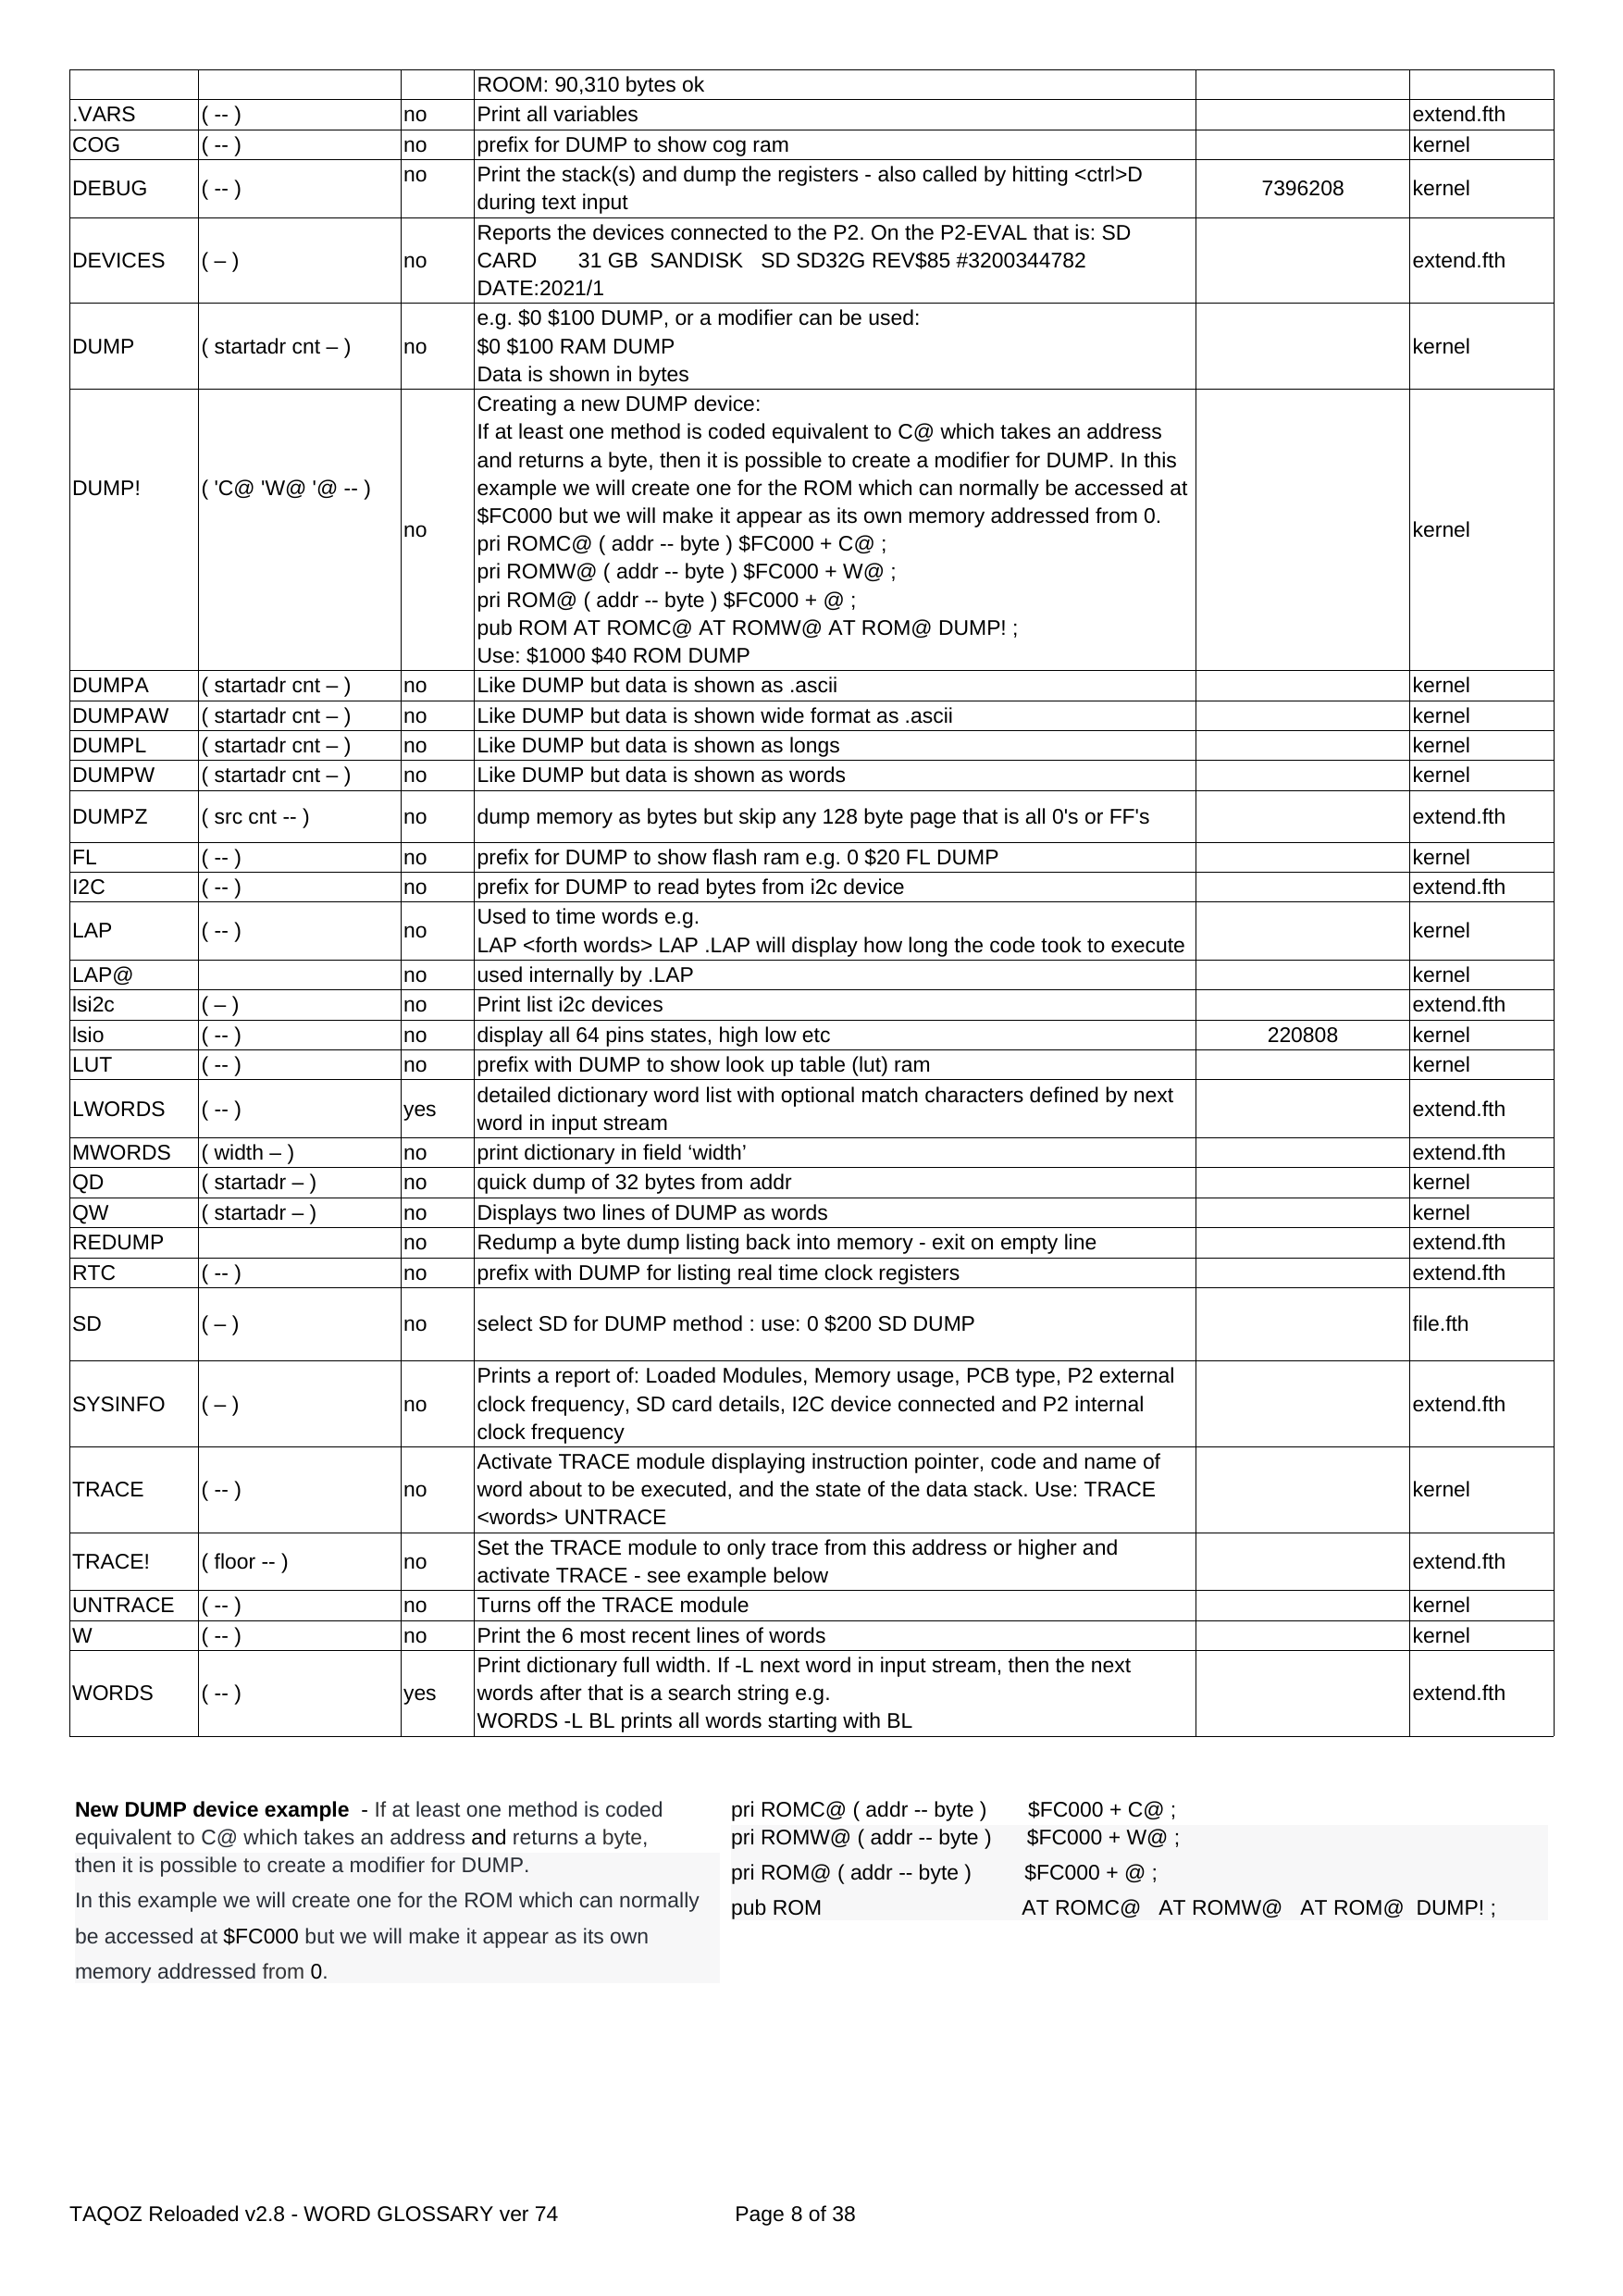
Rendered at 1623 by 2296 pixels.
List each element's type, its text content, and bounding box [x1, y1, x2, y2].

table_cell [199, 1228, 401, 1257]
table_cell no [402, 873, 474, 901]
table_cell UNTRACE [70, 1591, 198, 1620]
table_cell ( -- ) [199, 843, 401, 872]
table_cell yes [402, 1651, 474, 1736]
table_cell kernel [1410, 160, 1554, 217]
table_cell no [402, 1591, 474, 1620]
table_cell Like DUMP but data is shown as longs [475, 731, 1196, 760]
table_cell Print all variables [475, 100, 1196, 130]
table_cell LWORDS [70, 1080, 198, 1137]
table_cell DUMPZ [70, 791, 198, 841]
table_cell [1196, 1591, 1409, 1620]
table_cell prefix with DUMP for listing real time clock registers [475, 1259, 1196, 1287]
table_cell kernel [1410, 304, 1554, 389]
table_cell ( – ) [199, 1361, 401, 1446]
table_cell no [402, 791, 474, 841]
table_cell extend.fth [1410, 791, 1554, 841]
table_cell Activate TRACE module displaying instruction pointer, code and name of word about to be executed, and the state of the data stack. Use: TRACE <words> UNTRACE [475, 1447, 1196, 1533]
table_cell ( startadr – ) [199, 1168, 401, 1198]
table_cell Like DUMP but data is shown as .ascii [475, 671, 1196, 701]
table_cell prefix for DUMP to show cog ram [475, 130, 1196, 159]
table_cell kernel [1410, 1591, 1554, 1620]
table_cell [1196, 304, 1409, 389]
table_cell no [402, 1198, 474, 1227]
table_cell DEVICES [70, 218, 198, 303]
table_cell print dictionary in field ‘width’ [475, 1138, 1196, 1167]
table_cell kernel [1410, 1168, 1554, 1198]
table_cell DUMP! [70, 390, 198, 670]
table_cell [1196, 100, 1409, 130]
table_cell [1196, 873, 1409, 901]
table_cell Like DUMP but data is shown wide format as .ascii [475, 701, 1196, 730]
table_cell extend.fth [1410, 1138, 1554, 1167]
table_cell ( – ) [199, 990, 401, 1020]
table_header pri ROMC@ ( addr -- byte ) $FC000 + C@ ; pri ROMW@ ( addr -- byte ) $FC000 + W@ ; pri ROM@ ( addr -- byte ) $FC000 + @ ; pub ROM AT ROMC@ AT ROMW@ AT ROM@ DUMP! ; [725, 1792, 1554, 2024]
table_cell no [402, 1621, 474, 1650]
table_cell extend.fth [1410, 218, 1554, 303]
table_cell no [402, 731, 474, 760]
table_cell [1196, 843, 1409, 872]
table_cell Reports the devices connected to the P2. On the P2-EVAL that is: SD CARD 31 GB SANDISK SD SD32G REV$85 #3200344782 DATE:2021/1 [475, 218, 1196, 303]
table_cell [1196, 1080, 1409, 1137]
table_cell [1196, 218, 1409, 303]
table_cell DUMPA [70, 671, 198, 701]
table_cell ( startadr cnt – ) [199, 701, 401, 730]
table_cell [402, 70, 474, 99]
table_cell Prints a report of: Loaded Modules, Memory usage, PCB type, P2 external clock frequency, SD card details, I2C device connected and P2 internal clock frequency [475, 1361, 1196, 1446]
table_cell ( -- ) [199, 100, 401, 130]
table_cell [1196, 1533, 1409, 1590]
table_cell MWORDS [70, 1138, 198, 1167]
table_cell DUMPL [70, 731, 198, 760]
table_cell DUMPAW [70, 701, 198, 730]
table_cell extend.fth [1410, 100, 1554, 130]
table_cell [1196, 731, 1409, 760]
table_cell kernel [1410, 1621, 1554, 1650]
table_cell no [402, 671, 474, 701]
table_cell no [402, 160, 474, 217]
table_cell TRACE [70, 1447, 198, 1533]
table_cell 7396208 [1196, 160, 1409, 217]
table_cell ( -- ) [199, 1591, 401, 1620]
table_cell ( -- ) [199, 1080, 401, 1137]
table_cell [1196, 1168, 1409, 1198]
table_cell [1196, 761, 1409, 790]
table_cell kernel [1410, 1021, 1554, 1049]
table_cell no [402, 1168, 474, 1198]
table_cell [1196, 390, 1409, 670]
table_cell COG [70, 130, 198, 159]
table_cell LAP@ [70, 961, 198, 989]
table_cell no [402, 701, 474, 730]
table_cell Print the stack(s) and dump the registers - also called by hitting <ctrl>D during text input [475, 160, 1196, 217]
table_cell Used to time words e.g. LAP <forth words> LAP .LAP will display how long the code took to execute [475, 902, 1196, 960]
table_cell lsio [70, 1021, 198, 1049]
table_cell no [402, 961, 474, 989]
table_cell [70, 70, 198, 99]
table_cell kernel [1410, 701, 1554, 730]
table_cell no [402, 990, 474, 1020]
table_cell RTC [70, 1259, 198, 1287]
table_cell ( -- ) [199, 902, 401, 960]
table_cell kernel [1410, 671, 1554, 701]
table_cell dump memory as bytes but skip any 128 byte page that is all 0's or FF's [475, 791, 1196, 841]
table_cell Redump a byte dump listing back into memory - exit on empty line [475, 1228, 1196, 1257]
table_cell [1196, 961, 1409, 989]
table_cell no [402, 1050, 474, 1079]
table_cell ( startadr cnt – ) [199, 671, 401, 701]
table_cell [1196, 902, 1409, 960]
table_cell Set the TRACE module to only trace from this address or higher and activate TRACE - see example below [475, 1533, 1196, 1590]
table_cell W [70, 1621, 198, 1650]
table_cell [199, 70, 401, 99]
table_cell extend.fth [1410, 1533, 1554, 1590]
table_cell extend.fth [1410, 1259, 1554, 1287]
table_cell [1196, 1138, 1409, 1167]
table_cell no [402, 218, 474, 303]
table_cell no [402, 1228, 474, 1257]
table_cell DUMP [70, 304, 198, 389]
table_cell kernel [1410, 961, 1554, 989]
table_cell DUMPW [70, 761, 198, 790]
table_cell LUT [70, 1050, 198, 1079]
table_cell prefix for DUMP to show flash ram e.g. 0 $20 FL DUMP [475, 843, 1196, 872]
table_cell extend.fth [1410, 873, 1554, 901]
table_cell ( startadr cnt – ) [199, 304, 401, 389]
table_cell kernel [1410, 902, 1554, 960]
table_cell lsi2c [70, 990, 198, 1020]
table_cell ( startadr – ) [199, 1198, 401, 1227]
table_cell [1196, 1050, 1409, 1079]
table_cell extend.fth [1410, 1228, 1554, 1257]
table_cell no [402, 902, 474, 960]
table_cell SD [70, 1288, 198, 1360]
table_cell Turns off the TRACE module [475, 1591, 1196, 1620]
table_cell ( -- ) [199, 1651, 401, 1736]
table_cell Print dictionary full width. If -L next word in input stream, then the next words after that is a search string e.g. WORDS -L BL prints all words starting with BL [475, 1651, 1196, 1736]
table_cell file.fth [1410, 1288, 1554, 1360]
table_cell [1196, 1361, 1409, 1446]
table_cell [1196, 70, 1409, 99]
table_cell kernel [1410, 731, 1554, 760]
table_cell ( – ) [199, 218, 401, 303]
table_cell yes [402, 1080, 474, 1137]
table_cell ( – ) [199, 1288, 401, 1360]
table_cell kernel [1410, 1050, 1554, 1079]
table_cell no [402, 304, 474, 389]
table_cell no [402, 1288, 474, 1360]
table_cell TRACE! [70, 1533, 198, 1590]
table_cell [199, 961, 401, 989]
table_cell [1196, 1447, 1409, 1533]
table_cell Creating a new DUMP device: If at least one method is coded equivalent to C@ which takes an address and returns a byte, then it is possible to create a modifier for DUMP. In this example we will create one for the ROM which can normally be accessed at $FC000 but we will make it appear as its own memory addressed from 0. pri ROMC@ ( addr -- byte ) $FC000 + C@ ; pri ROMW@ ( addr -- byte ) $FC000 + W@ ; pri ROM@ ( addr -- byte ) $FC000 + @ ; pub ROM AT ROMC@ AT ROMW@ AT ROM@ DUMP! ; Use: $1000 $40 ROM DUMP [475, 390, 1196, 670]
table_cell WORDS [70, 1651, 198, 1736]
table_cell [1196, 791, 1409, 841]
table_cell display all 64 pins states, high low etc [475, 1021, 1196, 1049]
table_cell no [402, 1138, 474, 1167]
table_cell ( -- ) [199, 1259, 401, 1287]
table_cell no [402, 1259, 474, 1287]
table_cell no [402, 100, 474, 130]
table_cell no [402, 843, 474, 872]
table_cell ( startadr cnt – ) [199, 731, 401, 760]
table_cell prefix for DUMP to read bytes from i2c device [475, 873, 1196, 901]
table_cell no [402, 1533, 474, 1590]
table_cell ( src cnt -- ) [199, 791, 401, 841]
table_cell Displays two lines of DUMP as words [475, 1198, 1196, 1227]
table_cell ( floor -- ) [199, 1533, 401, 1590]
table_cell ( 'C@ 'W@ '@ -- ) [199, 390, 401, 670]
table_cell ( startadr cnt – ) [199, 761, 401, 790]
table_cell [1196, 1651, 1409, 1736]
table_cell DEBUG [70, 160, 198, 217]
table_cell e.g. $0 $100 DUMP, or a modifier can be used: $0 $100 RAM DUMP Data is shown in bytes [475, 304, 1196, 389]
table_cell no [402, 130, 474, 159]
table_cell [1196, 1228, 1409, 1257]
table_cell [1196, 701, 1409, 730]
table_cell ( -- ) [199, 1021, 401, 1049]
table_cell SYSINFO [70, 1361, 198, 1446]
table_cell no [402, 1361, 474, 1446]
table_cell I2C [70, 873, 198, 901]
table_cell kernel [1410, 130, 1554, 159]
table_cell prefix with DUMP to show look up table (lut) ram [475, 1050, 1196, 1079]
table_cell ( -- ) [199, 130, 401, 159]
table_cell ( -- ) [199, 1050, 401, 1079]
table_cell [1196, 1621, 1409, 1650]
table_cell .VARS [70, 100, 198, 130]
table_cell Like DUMP but data is shown as words [475, 761, 1196, 790]
table_cell extend.fth [1410, 1361, 1554, 1446]
table_cell ( width – ) [199, 1138, 401, 1167]
table_cell used internally by .LAP [475, 961, 1196, 989]
table_cell extend.fth [1410, 1080, 1554, 1137]
table_cell no [402, 390, 474, 670]
table_cell 220808 [1196, 1021, 1409, 1049]
table_cell ( -- ) [199, 1447, 401, 1533]
table_cell extend.fth [1410, 990, 1554, 1020]
table_cell Print the 6 most recent lines of words [475, 1621, 1196, 1650]
table_cell quick dump of 32 bytes from addr [475, 1168, 1196, 1198]
table_cell ( -- ) [199, 1621, 401, 1650]
table_cell [1196, 130, 1409, 159]
table_cell [1196, 990, 1409, 1020]
table_cell extend.fth [1410, 1651, 1554, 1736]
table_cell no [402, 761, 474, 790]
table_cell Print list i2c devices [475, 990, 1196, 1020]
table_cell FL [70, 843, 198, 872]
table_cell no [402, 1447, 474, 1533]
table_cell LAP [70, 902, 198, 960]
table_cell no [402, 1021, 474, 1049]
table_cell REDUMP [70, 1228, 198, 1257]
table_cell [1196, 1198, 1409, 1227]
table_cell ( -- ) [199, 160, 401, 217]
table_cell kernel [1410, 761, 1554, 790]
table_cell kernel [1410, 1447, 1554, 1533]
table_cell [1410, 70, 1554, 99]
table_header New DUMP device example - If at least one method is coded equivalent to C@ which takes an address and returns a byte, then it is possible to create a modifier for DUMP. In this example we will create one for the ROM which can normally be accessed at $FC000 but we will make it appear as its own memory addressed from 0. [69, 1792, 725, 2024]
table_cell kernel [1410, 843, 1554, 872]
table_cell detailed dictionary word list with optional match characters defined by next word in input stream [475, 1080, 1196, 1137]
table_cell ROOM: 90,310 bytes ok [475, 70, 1196, 99]
table_cell select SD for DUMP method : use: 0 $200 SD DUMP [475, 1288, 1196, 1360]
table_cell [1196, 671, 1409, 701]
table_cell QD [70, 1168, 198, 1198]
table_cell ( -- ) [199, 873, 401, 901]
table_cell kernel [1410, 1198, 1554, 1227]
table_cell [1196, 1288, 1409, 1360]
table_cell kernel [1410, 390, 1554, 670]
table_cell [1196, 1259, 1409, 1287]
table_cell QW [70, 1198, 198, 1227]
